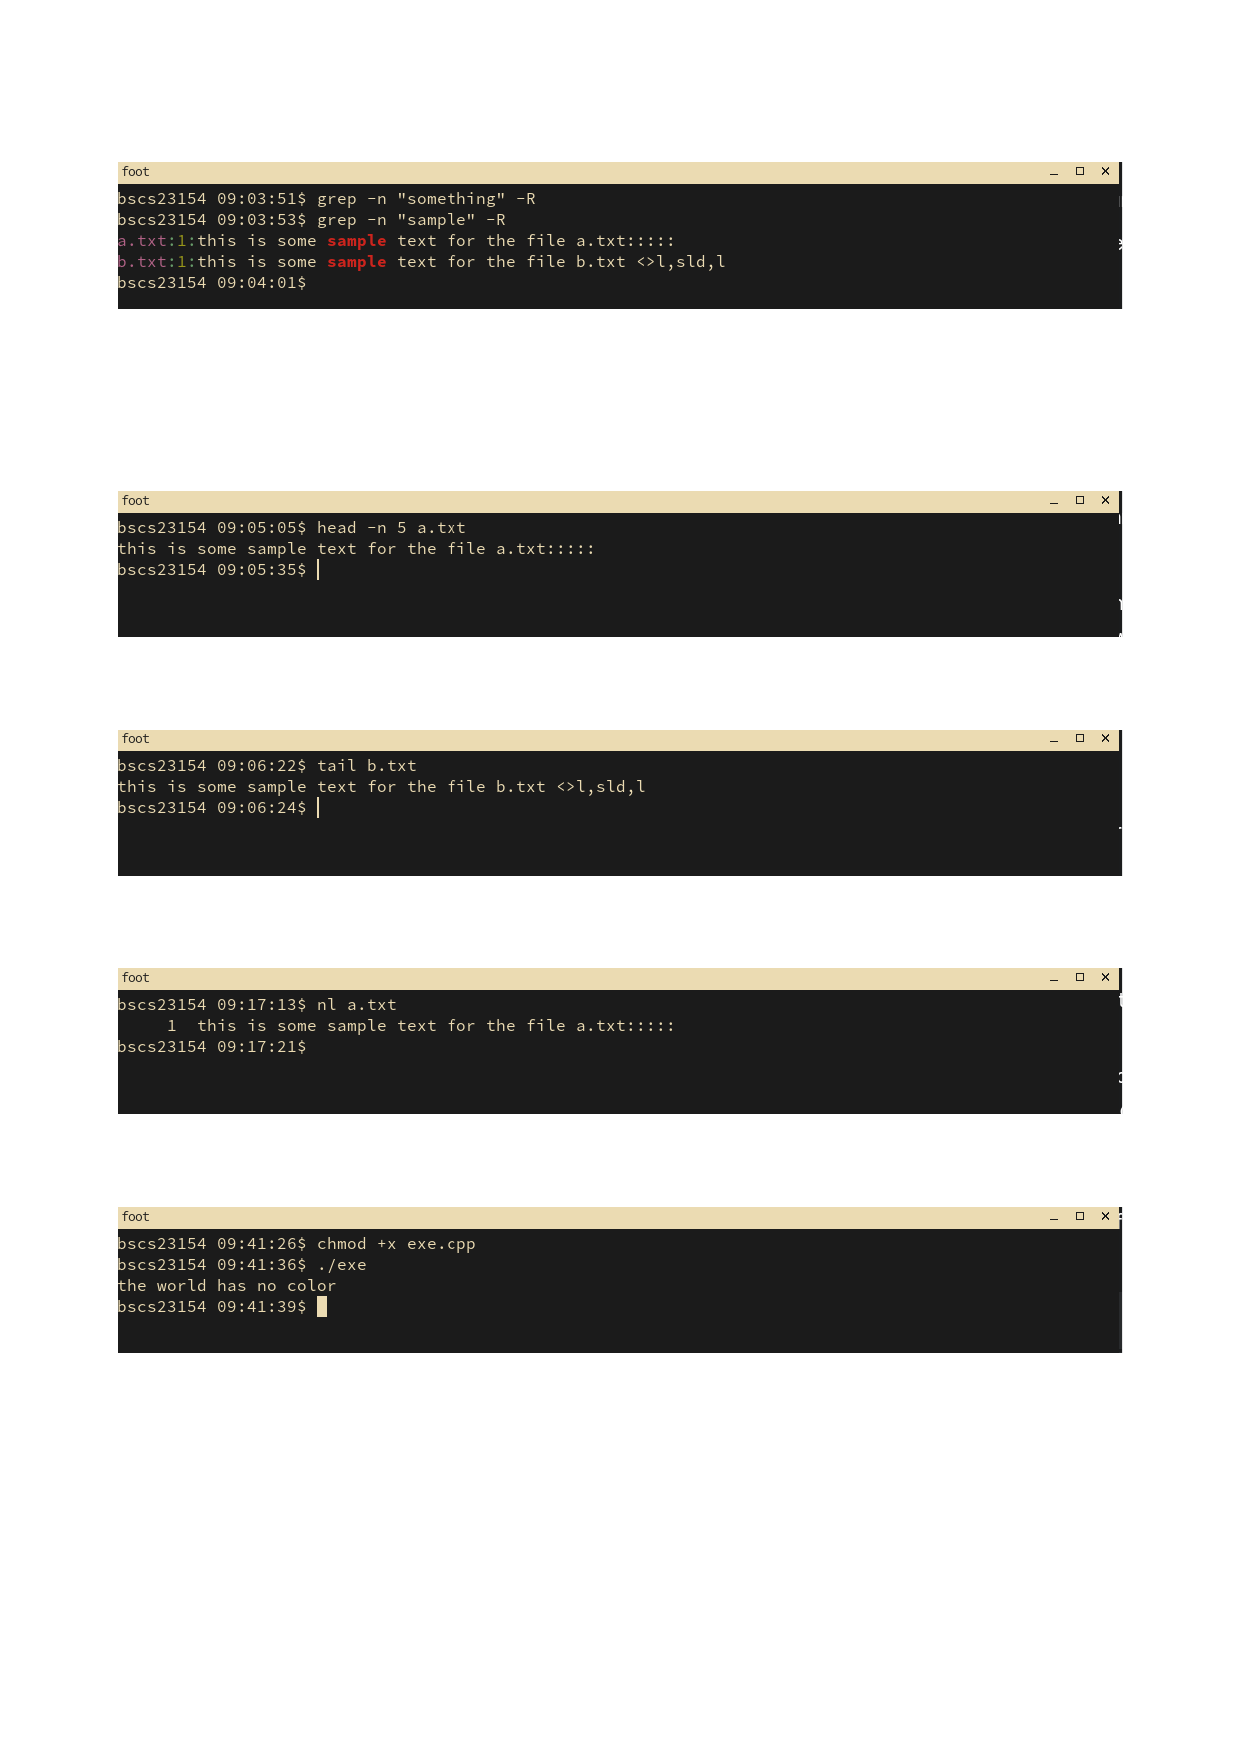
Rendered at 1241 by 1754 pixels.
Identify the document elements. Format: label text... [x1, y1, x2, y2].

text output of head that will show first 5 lines (by default it shows 10) [118, 402, 1122, 428]
text chmod +x exe.cpp [118, 1163, 1122, 1189]
text output of nl: [118, 924, 1122, 950]
picture [118, 1207, 1123, 1353]
picture [118, 968, 1123, 1114]
text output of tail to show last 10 lines [118, 685, 1122, 712]
text grep -n “something” -R [118, 118, 1122, 144]
picture [118, 162, 1123, 309]
picture [118, 730, 1123, 876]
picture [118, 491, 1123, 637]
